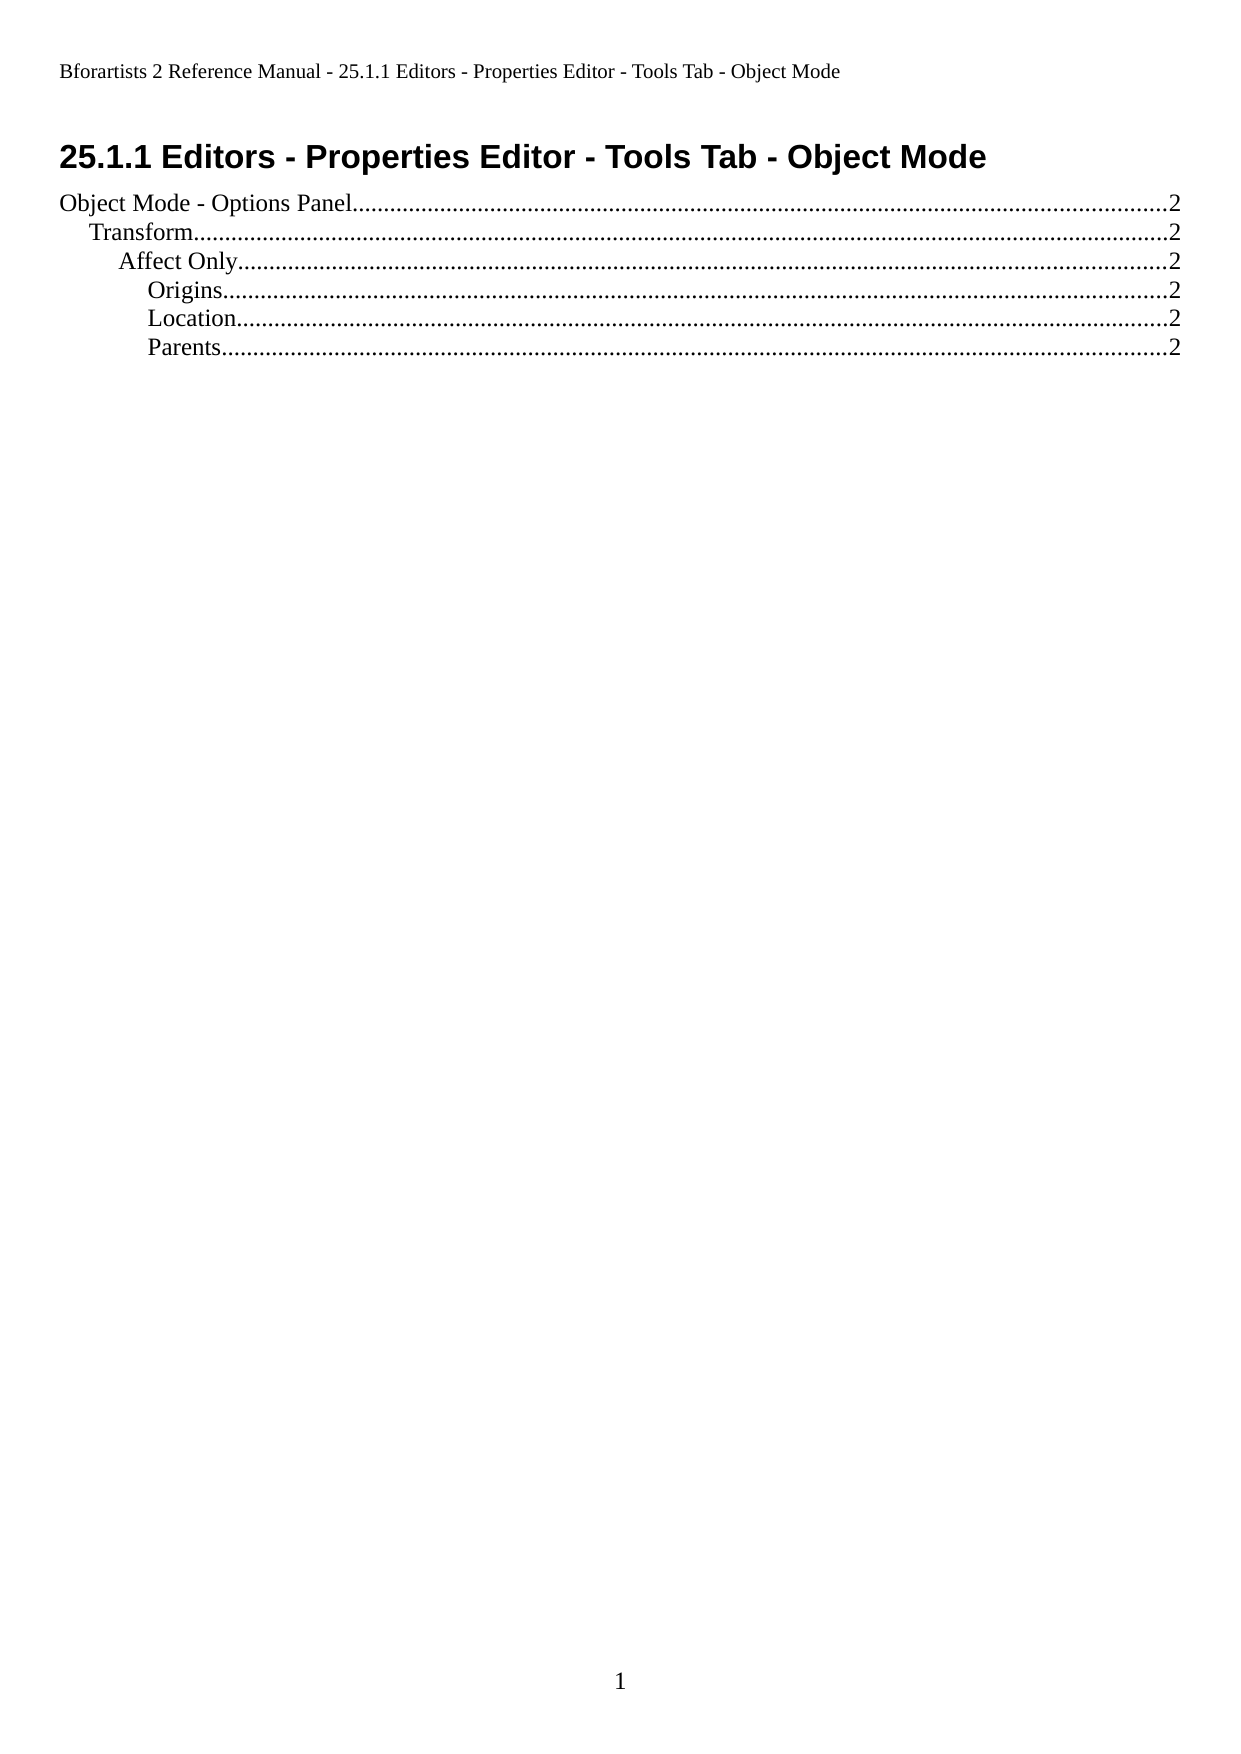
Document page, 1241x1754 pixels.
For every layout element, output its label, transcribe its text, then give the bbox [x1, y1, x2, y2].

text Origins 2 [147, 275, 1181, 303]
text Object Mode - Options Panel 2 [59, 188, 1181, 217]
text Location 2 [147, 303, 1181, 332]
text Transform 2 [88, 217, 1181, 246]
text Affect Only 2 [118, 246, 1181, 275]
subtitle 25.1.1 Editors - Properties Editor - Tools Tab - Object Mode [59, 138, 1181, 176]
text Parents 2 [147, 332, 1181, 361]
